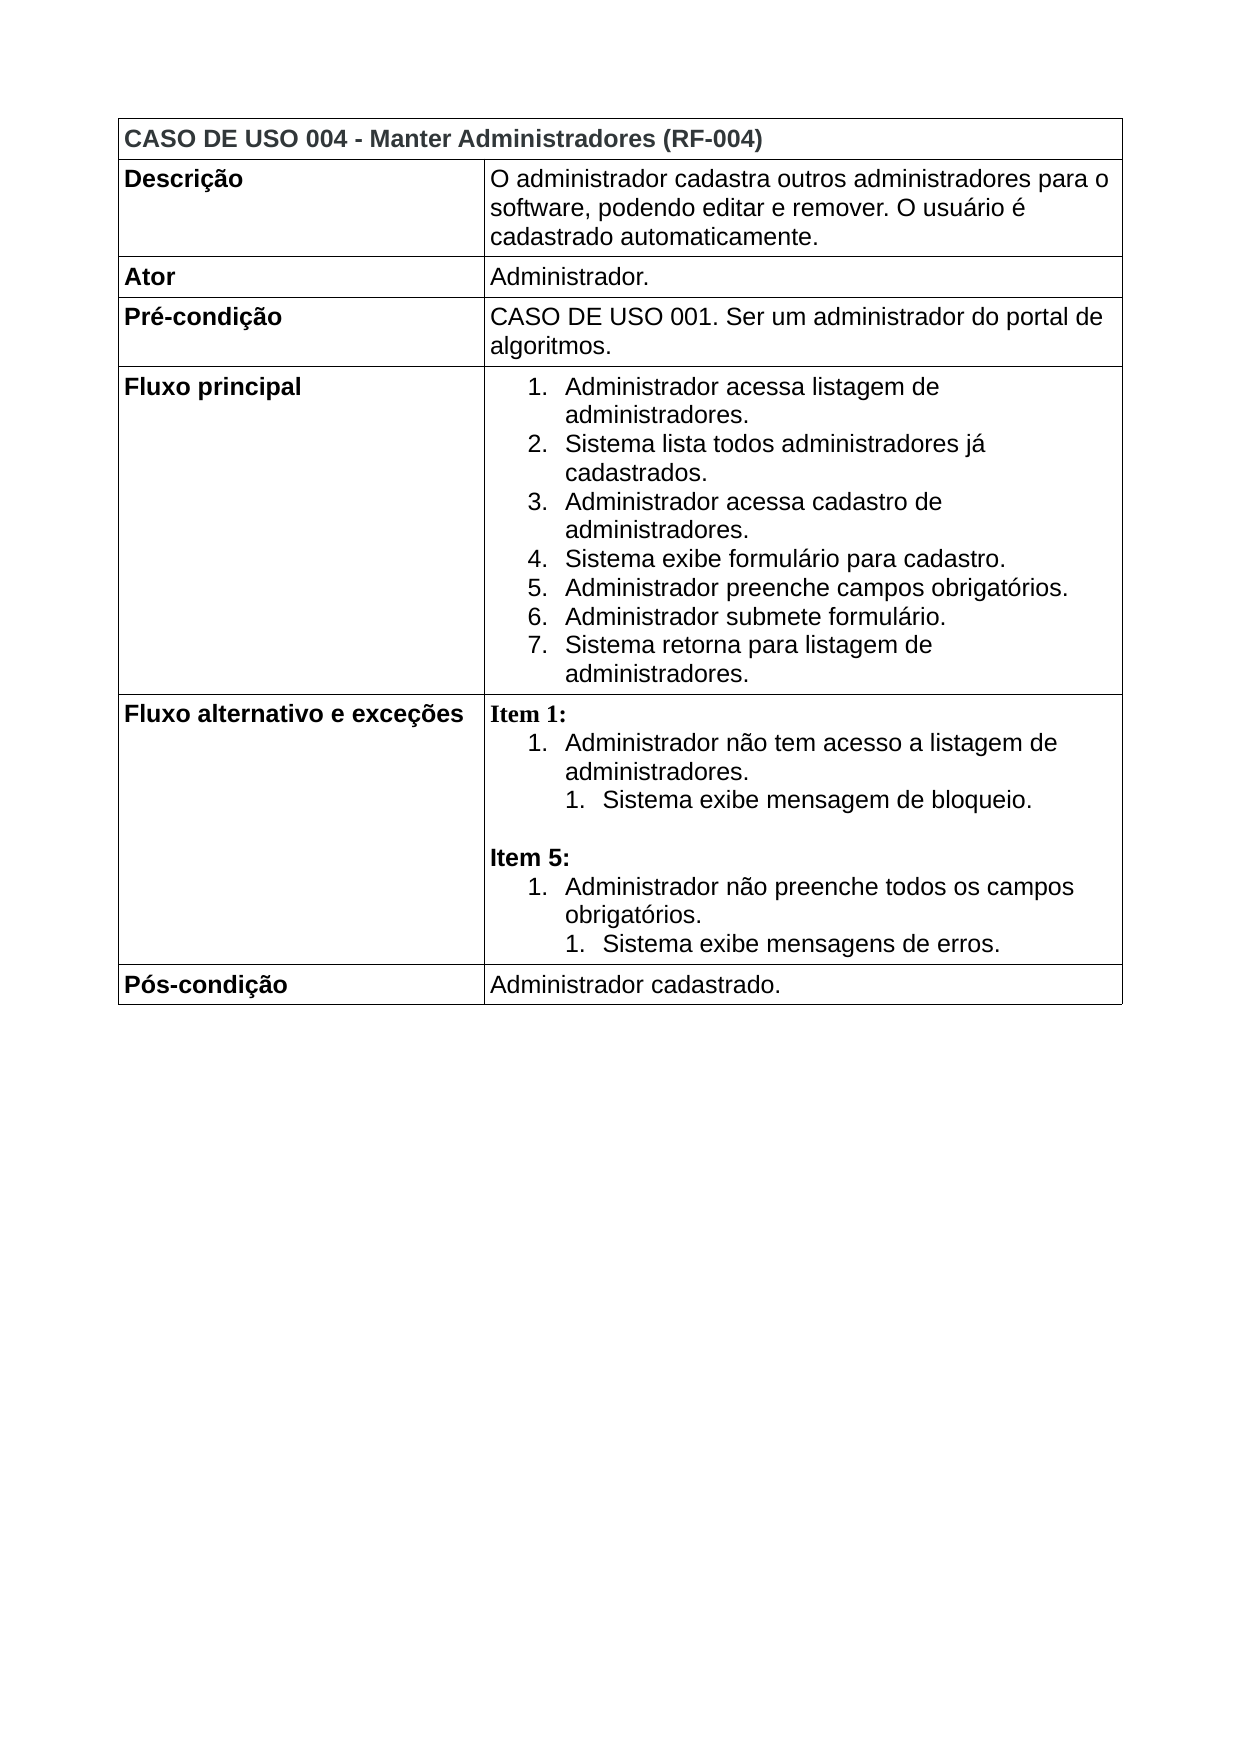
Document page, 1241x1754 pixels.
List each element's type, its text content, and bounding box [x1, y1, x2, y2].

table_cell Item 1: Administrador não tem acesso a listagem de administradores. Sistema exibe mensagem de bloqueio. Item 5: Administrador não preenche todos os campos obrigatórios. Sistema exibe mensagens de erros. [485, 695, 1122, 964]
table_cell O administrador cadastra outros administradores para o software, podendo editar e remover. O usuário é cadastrado automaticamente. [485, 160, 1122, 256]
table_cell Ator [119, 257, 484, 297]
table_cell Administrador acessa listagem de administradores. Sistema lista todos administradores já cadastrados. Administrador acessa cadastro de administradores. Sistema exibe formulário para cadastro. Administrador preenche campos obrigatórios. Administrador submete formulário. Sistema retorna para listagem de administradores. [485, 367, 1122, 693]
table_cell Administrador cadastrado. [485, 965, 1122, 1004]
table_cell Fluxo alternativo e exceções [119, 695, 484, 964]
table_cell Pré-condição [119, 298, 484, 366]
table_cell Administrador. [485, 257, 1122, 297]
table_cell Descrição [119, 160, 484, 256]
table_cell CASO DE USO 001. Ser um administrador do portal de algoritmos. [485, 298, 1122, 366]
table_cell Pós-condição [119, 965, 484, 1004]
table_header CASO DE USO 004 - Manter Administradores (RF-004) [119, 119, 1122, 158]
table_cell Fluxo principal [119, 367, 484, 693]
